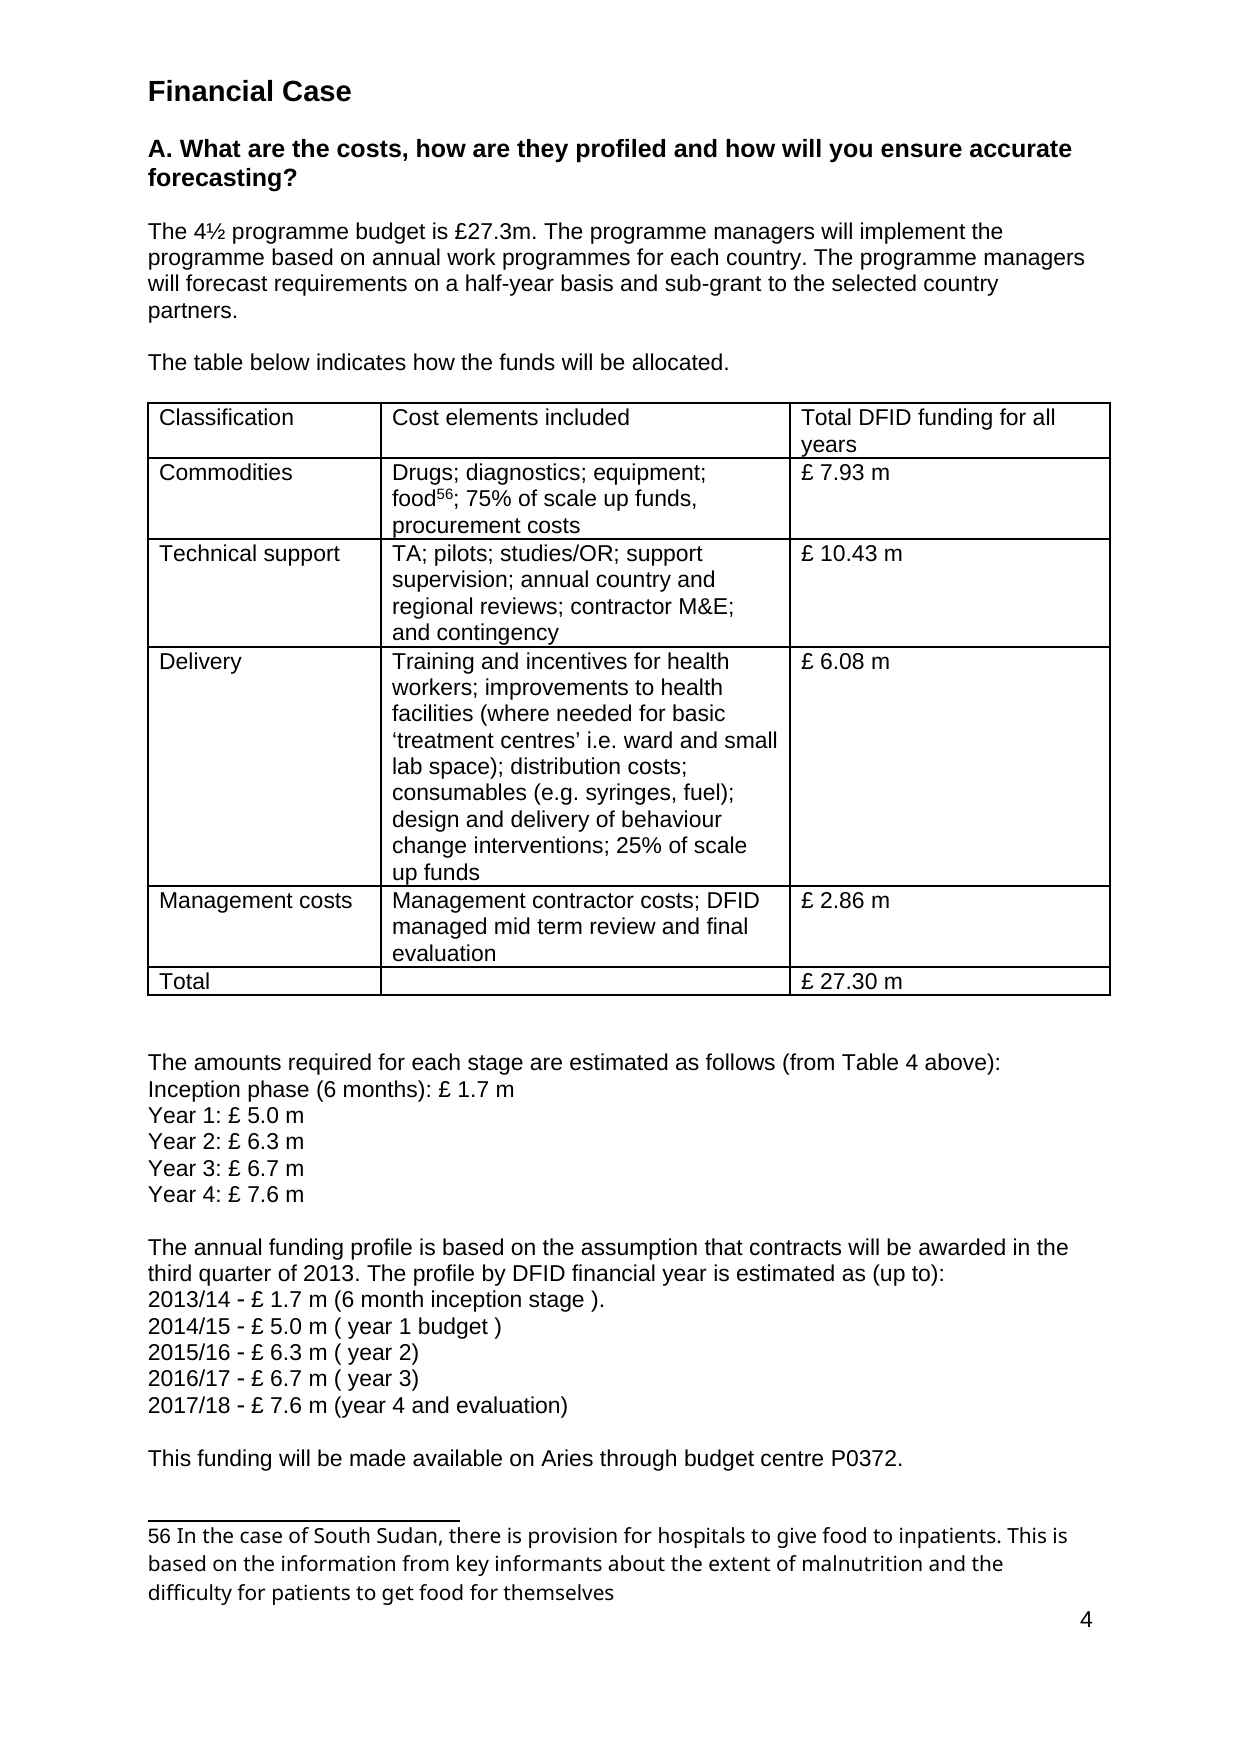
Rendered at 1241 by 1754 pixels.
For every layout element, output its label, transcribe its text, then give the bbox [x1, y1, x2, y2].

table_cell Training and incentives for health workers; improvements to health facilities (where needed for basic ‘treatment centres’ i.e. ward and small lab space); distribution costs; consumables (e.g. syringes, fuel); design and delivery of behaviour change interventions; 25% of scale up funds [382, 648, 789, 885]
table_cell Management contractor costs; DFID managed mid term review and final evaluation [382, 887, 789, 966]
table_cell Technical support [149, 540, 380, 646]
text This funding will be made available on Aries through budget centre P0372. [148, 1444, 1092, 1471]
table_cell Total [149, 968, 380, 994]
text The 4½ programme budget is £27.3m. The programme managers will implement the programme based on annual work programmes for each country. The programme managers will forecast requirements on a half-year basis and sub-grant to the selected country partners. [148, 218, 1092, 323]
table_cell £ 27.30 m [791, 968, 1109, 994]
table_cell £ 7.93 m [791, 459, 1109, 538]
text Year 3: £ 6.7 m [148, 1154, 1092, 1181]
text The amounts required for each stage are estimated as follows (from Table 4 above): [148, 1049, 1092, 1076]
text Year 2: £ 6.3 m [148, 1128, 1092, 1154]
table_cell Commodities [149, 459, 380, 538]
text Inception phase (6 months): £ 1.7 m [148, 1076, 1092, 1102]
table_cell Management costs [149, 887, 380, 966]
text Financial Case [148, 74, 1092, 107]
table_cell £ 10.43 m [791, 540, 1109, 646]
text 2013/14  £ 1.7 m (6 month inception stage ). [148, 1286, 1092, 1313]
table_header Classification [149, 404, 380, 457]
table_cell £ 6.08 m [791, 648, 1109, 885]
table_cell £ 2.86 m [791, 887, 1109, 966]
text A. What are the costs, how are they profiled and how will you ensure accurate forecasting? [148, 134, 1092, 191]
text The table below indicates how the funds will be allocated. [148, 349, 1092, 376]
text Year 4: £ 7.6 m [148, 1181, 1092, 1207]
table_cell TA; pilots; studies/OR; support supervision; annual country and regional reviews; contractor M&E; and contingency [382, 540, 789, 646]
table_cell Delivery [149, 648, 380, 885]
table_header Cost elements included [382, 404, 789, 457]
text 2016/17  £ 6.7 m ( year 3) [148, 1365, 1092, 1392]
table_cell Drugs; diagnostics; equipment; food; 75% of scale up funds, procurement costs [382, 459, 789, 538]
table_header Total DFID funding for all years [791, 404, 1109, 457]
table_cell [382, 968, 789, 994]
text Year 1: £ 5.0 m [148, 1102, 1092, 1128]
text The annual funding profile is based on the assumption that contracts will be awarded in the third quarter of 2013. The profile by DFID financial year is estimated as (up to): [148, 1234, 1092, 1286]
text 2014/15  £ 5.0 m ( year 1 budget ) [148, 1313, 1092, 1339]
text 2017/18  £ 7.6 m (year 4 and evaluation) [148, 1392, 1092, 1418]
text 2015/16  £ 6.3 m ( year 2) [148, 1339, 1092, 1365]
